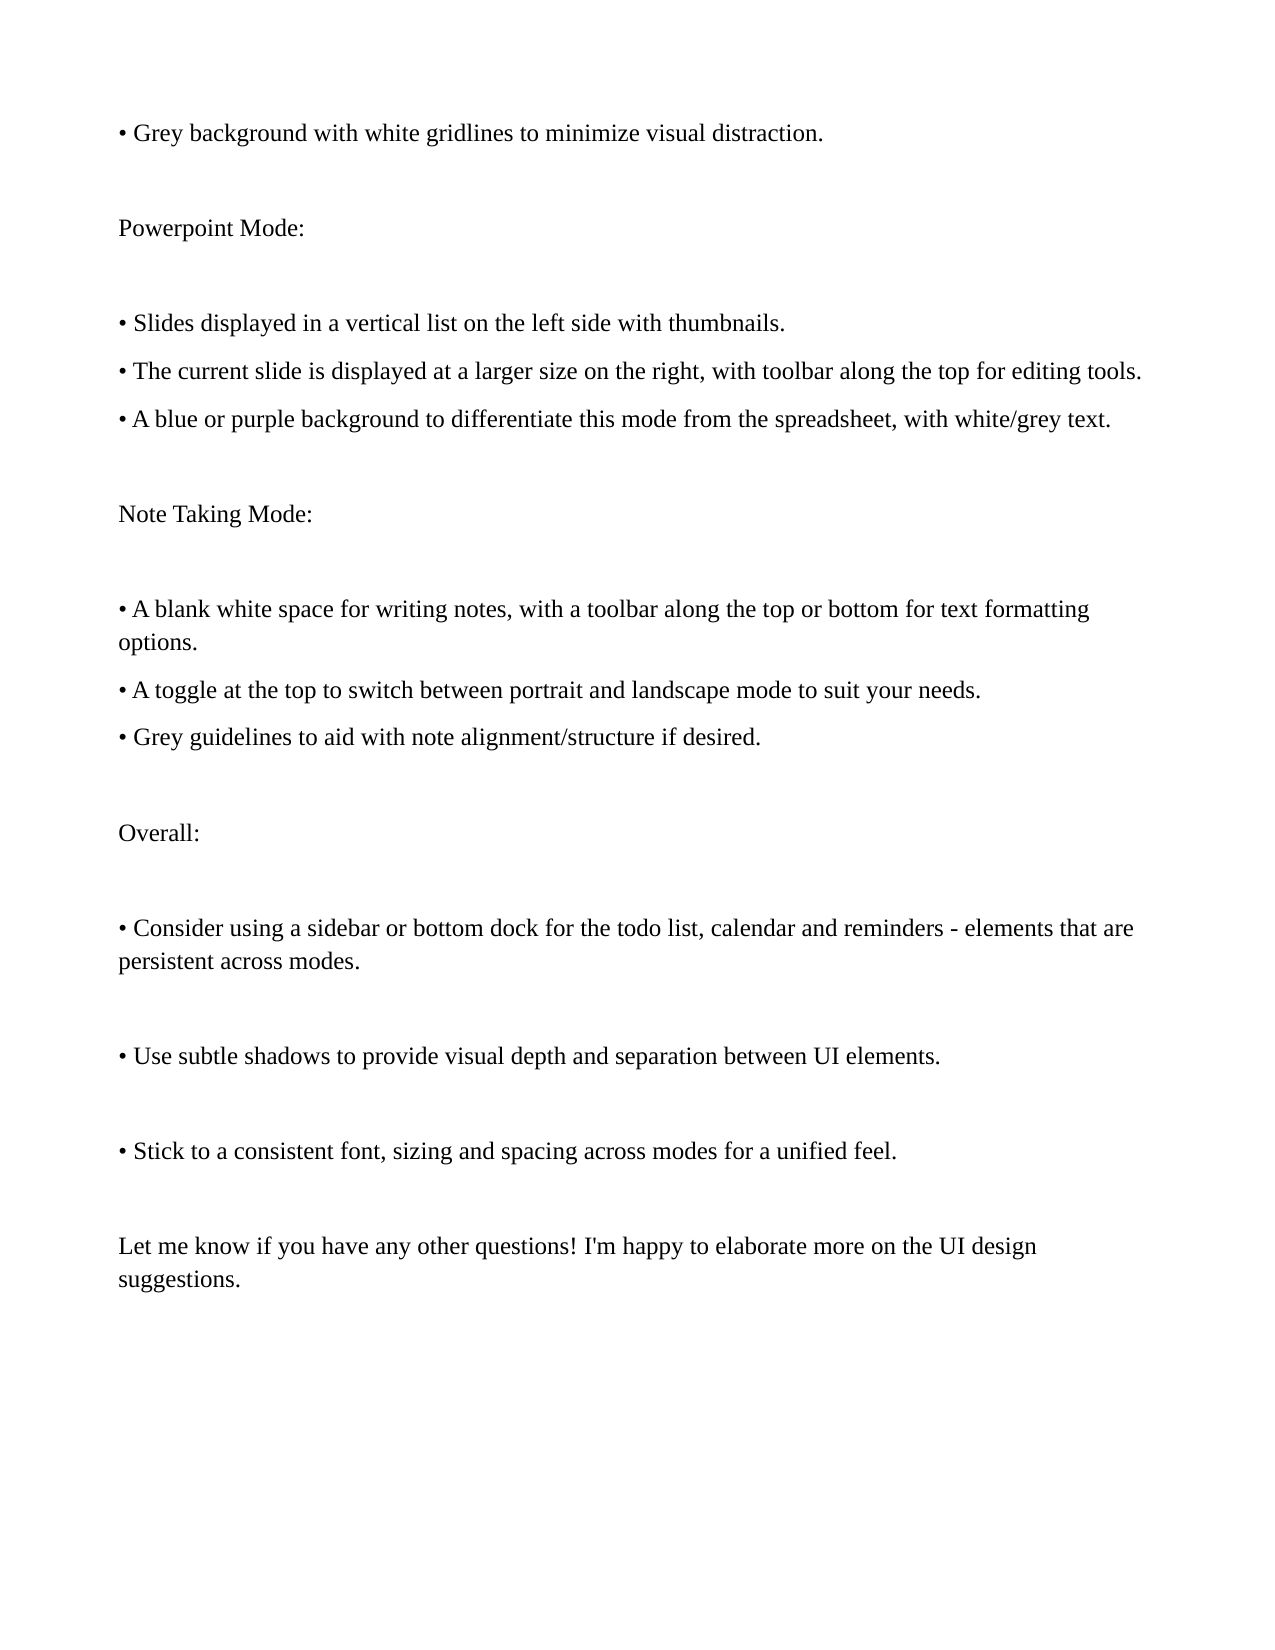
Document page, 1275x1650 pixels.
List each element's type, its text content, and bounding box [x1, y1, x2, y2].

text Let me know if you have any other questions! I'm happy to elaborate more on the UI design suggestions. [118, 1231, 1157, 1293]
text • Stick to a consistent font, sizing and spacing across modes for a unified feel. [118, 1136, 1157, 1165]
text • A blue or purple background to differentiate this mode from the spreadsheet, with white/grey text. [118, 404, 1157, 432]
text • Slides displayed in a vertical list on the left side with thumbnails. [118, 308, 1157, 337]
text • The current slide is displayed at a larger size on the right, with toolbar along the top for editing tools. [118, 356, 1157, 385]
text • Use subtle shadows to provide visual depth and separation between UI elements. [118, 1041, 1157, 1070]
text • Consider using a sidebar or bottom dock for the todo list, calendar and reminders - elements that are persistent across modes. [118, 913, 1157, 974]
text Powerpoint Mode: [118, 213, 1157, 242]
text • A blank white space for writing notes, with a toolbar along the top or bottom for text formatting options. [118, 594, 1157, 656]
text Note Taking Mode: [118, 499, 1157, 528]
text • Grey background with white gridlines to minimize visual distraction. [118, 118, 1157, 147]
text • Grey guidelines to aid with note alignment/structure if desired. [118, 722, 1157, 751]
text • A toggle at the top to switch between portrait and landscape mode to suit your needs. [118, 675, 1157, 703]
text Overall: [118, 818, 1157, 846]
